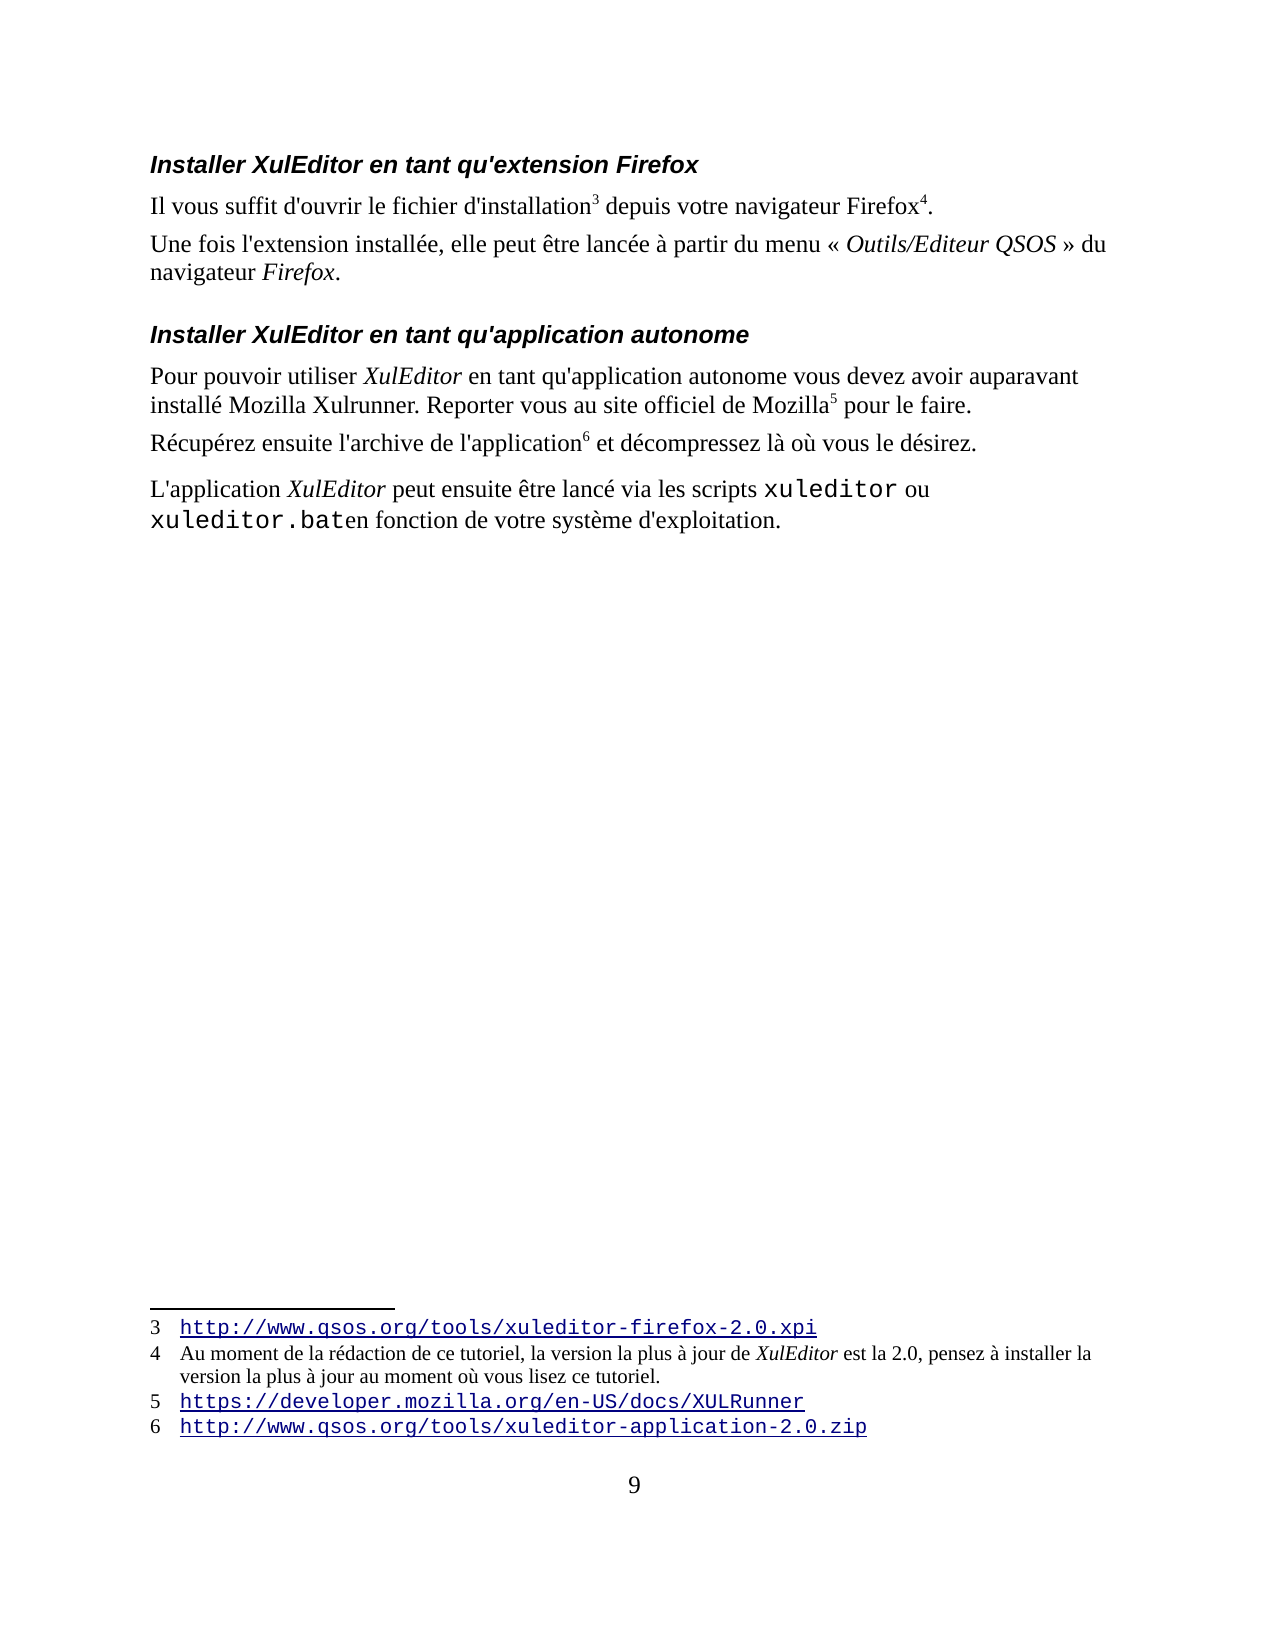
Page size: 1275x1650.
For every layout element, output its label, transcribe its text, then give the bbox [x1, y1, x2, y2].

text Une fois l'extension installée, elle peut être lancée à partir du menu « Outils/Editeur QSOS » du navigateur Firefox. [150, 229, 1125, 286]
text L'application XulEditor peut ensuite être lancé via les scripts xuleditor ou xuleditor.baten fonction de votre système d'exploitation. [150, 474, 1125, 536]
text http://www.qsos.org/tools/xuleditor-firefox-2.0.xpi [150, 1315, 1125, 1340]
text Au moment de la rédaction de ce tutoriel, la version la plus à jour de XulEditor est la 2.0, pensez à installer la version la plus à jour au moment où vous lisez ce tutoriel. [150, 1340, 1125, 1388]
text Pour pouvoir utiliser XulEditor en tant qu'application autonome vous devez avoir auparavant installé Mozilla Xulrunner. Reporter vous au site officiel de Mozilla pour le faire. [150, 361, 1125, 419]
text https://developer.mozilla.org/en-US/docs/XULRunner [150, 1388, 1125, 1414]
subtitle Installer XulEditor en tant qu'application autonome [150, 320, 1125, 349]
text Il vous suffit d'ouvrir le fichier d'installation depuis votre navigateur Firefox. [150, 191, 1125, 220]
text http://www.qsos.org/tools/xuleditor-application-2.0.zip [150, 1414, 1125, 1440]
subtitle Installer XulEditor en tant qu'extension Firefox [150, 150, 1125, 178]
text Récupérez ensuite l'archive de l'application et décompressez là où vous le désirez. [150, 428, 1125, 456]
